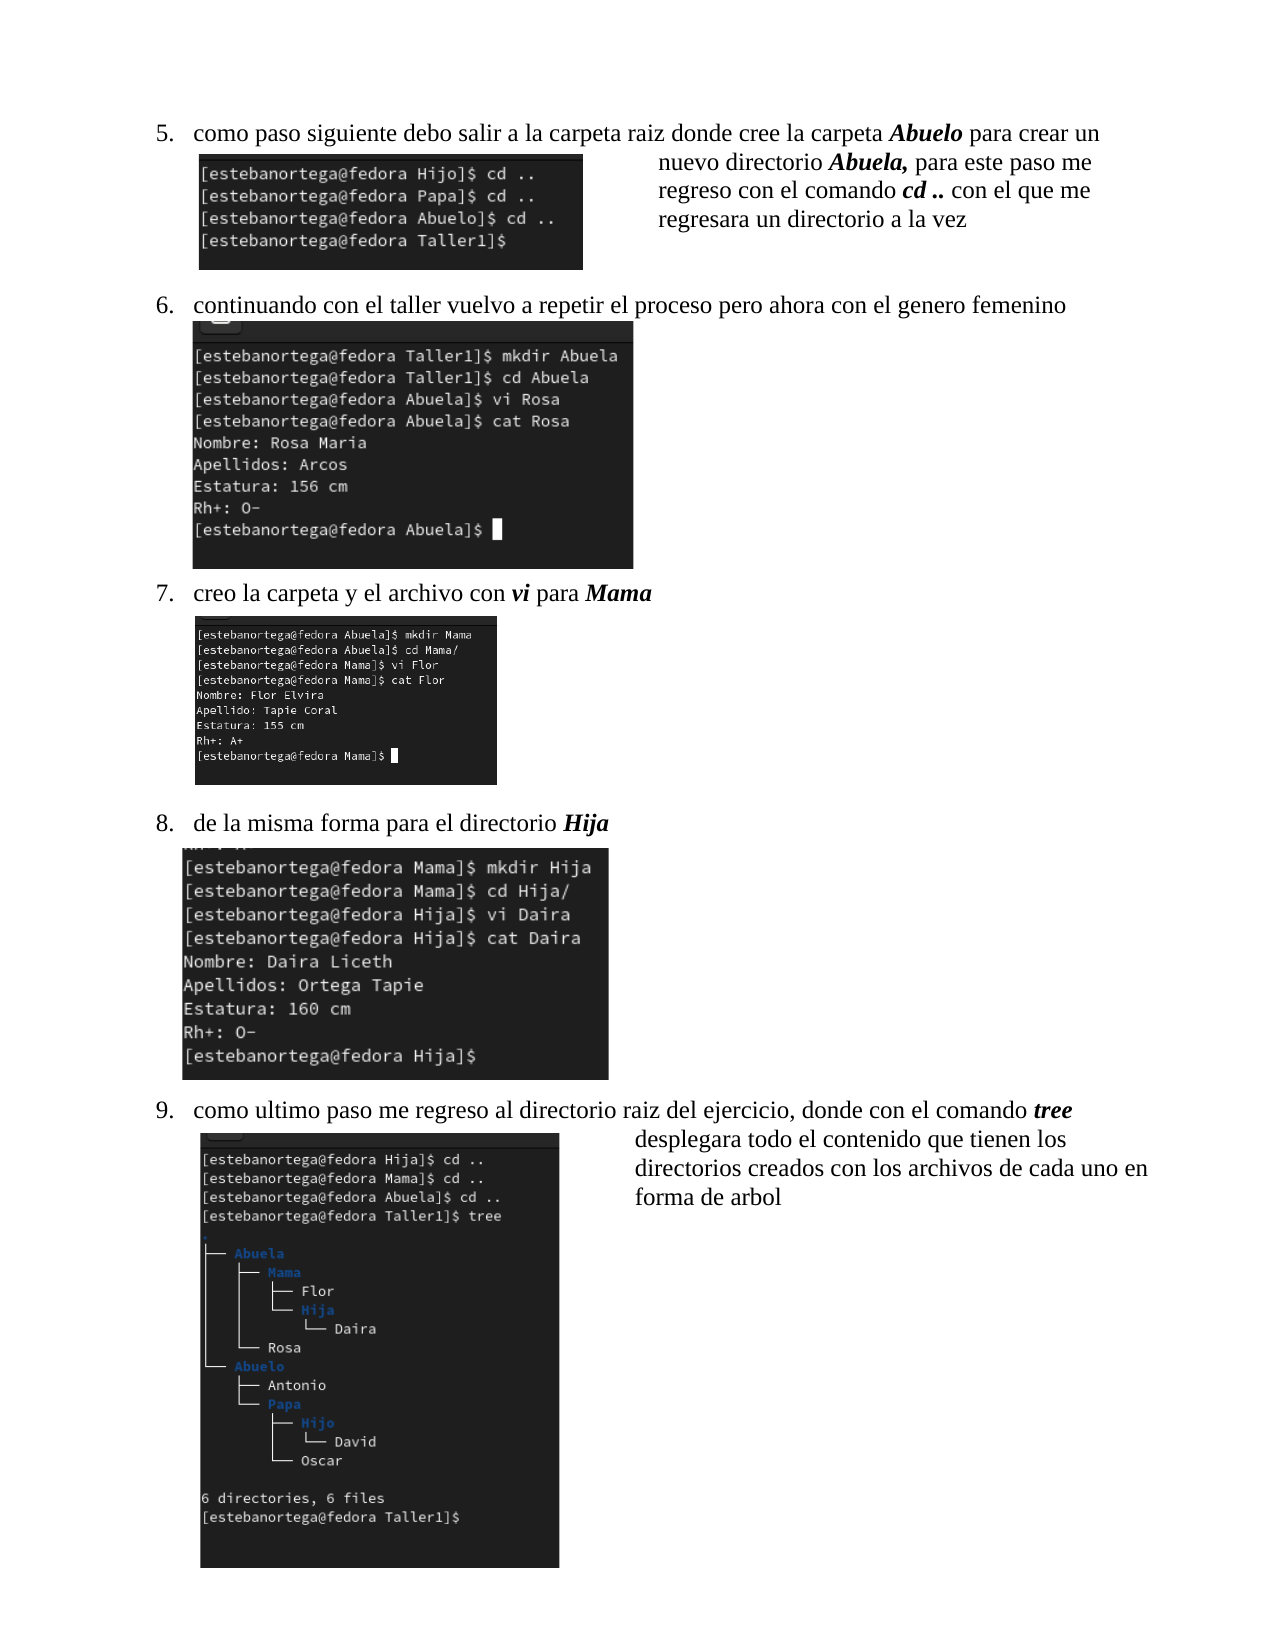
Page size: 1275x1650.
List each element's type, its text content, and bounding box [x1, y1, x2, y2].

list como ultimo paso me regreso al directorio raiz del ejercicio, donde con el comando tree desplegara todo el contenido que tienen los directorios creados con los archivos de cada uno en forma de arbol [156, 1096, 1157, 1211]
list continuando con el taller vuelvo a repetir el proceso pero ahora con el genero femenino [156, 291, 1157, 319]
list creo la carpeta y el archivo con vi para Mama [156, 578, 1157, 607]
list de la misma forma para el directorio Hija [156, 808, 1157, 837]
list como paso siguiente debo salir a la carpeta raiz donde cree la carpeta Abuelo para crear un nuevo directorio Abuela, para este paso me regreso con el comando cd .. con el que me regresara un directorio a la vez [156, 118, 1157, 233]
